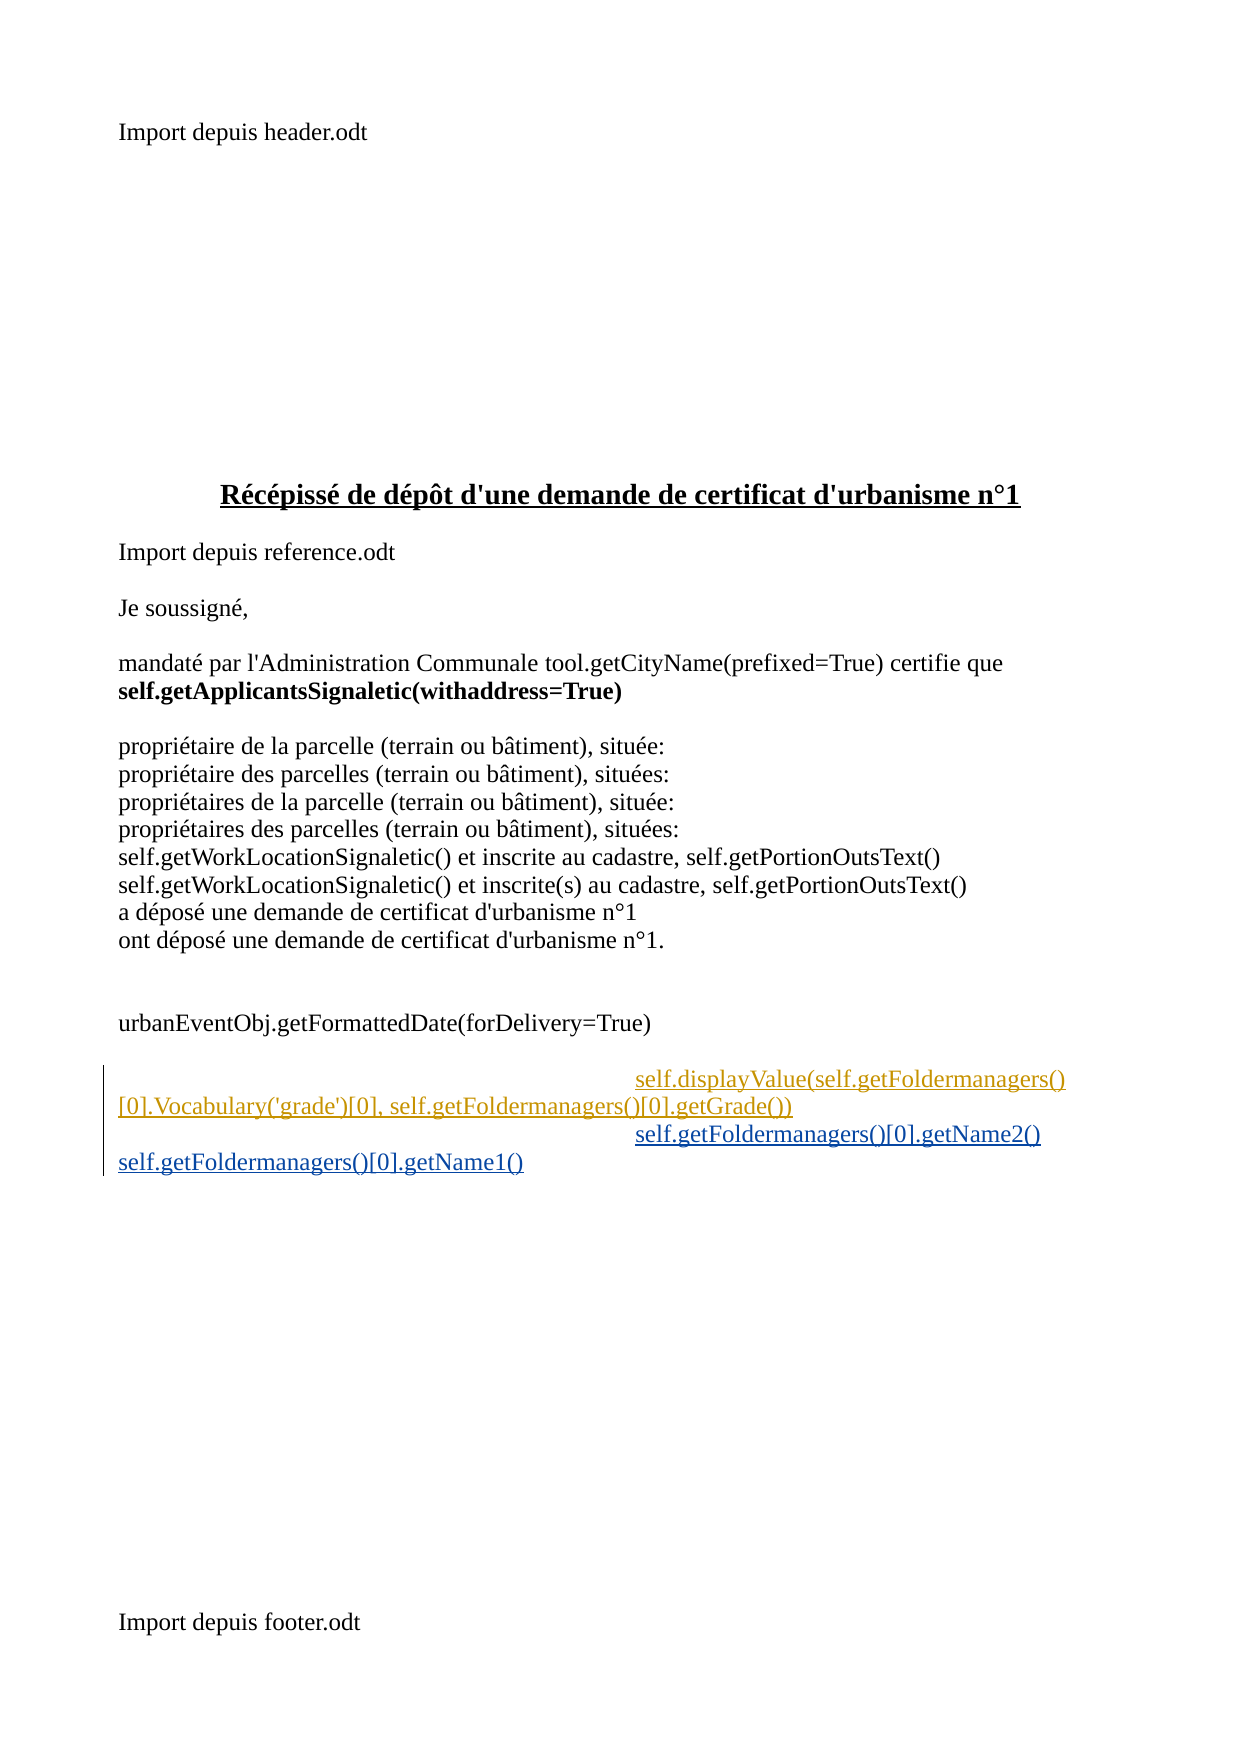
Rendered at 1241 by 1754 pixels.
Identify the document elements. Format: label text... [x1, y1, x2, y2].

text Je soussigné, [118, 594, 1122, 621]
text mandaté par l'Administration Communale tool.getCityName(prefixed=True) certifie que self.getApplicantsSignaletic(withaddress=True) [118, 649, 1122, 704]
text self.getWorkLocationSignaletic() et inscrite(s) au cadastre, self.getPortionOutsText() [118, 871, 1122, 898]
text Import depuis reference.odt [118, 538, 1122, 566]
text urbanEventObj.getFormattedDate(forDelivery=True) [118, 1009, 1122, 1037]
text Import depuis header.odt [118, 118, 539, 146]
text ont déposé une demande de certificat d'urbanisme n°1. [118, 926, 1122, 954]
text a déposé une demande de certificat d'urbanisme n°1 [118, 898, 1122, 926]
text self.displayValue(self.getFoldermanagers()[0].Vocabulary('grade')[0], self.getFoldermanagers()[0].getGrade()) [118, 1065, 1122, 1120]
title Récépissé de dépôt d'une demande de certificat d'urbanisme n°1 [118, 478, 1122, 511]
text propriétaires des parcelles (terrain ou bâtiment), situées: [118, 815, 1122, 843]
text propriétaire des parcelles (terrain ou bâtiment), situées: [118, 760, 1122, 788]
text propriétaire de la parcelle (terrain ou bâtiment), située: [118, 732, 1122, 760]
text self.getWorkLocationSignaletic() et inscrite au cadastre, self.getPortionOutsText() [118, 843, 1122, 871]
text propriétaires de la parcelle (terrain ou bâtiment), située: [118, 788, 1122, 815]
text self.getFoldermanagers()[0].getName2() self.getFoldermanagers()[0].getName1() [118, 1120, 1122, 1176]
